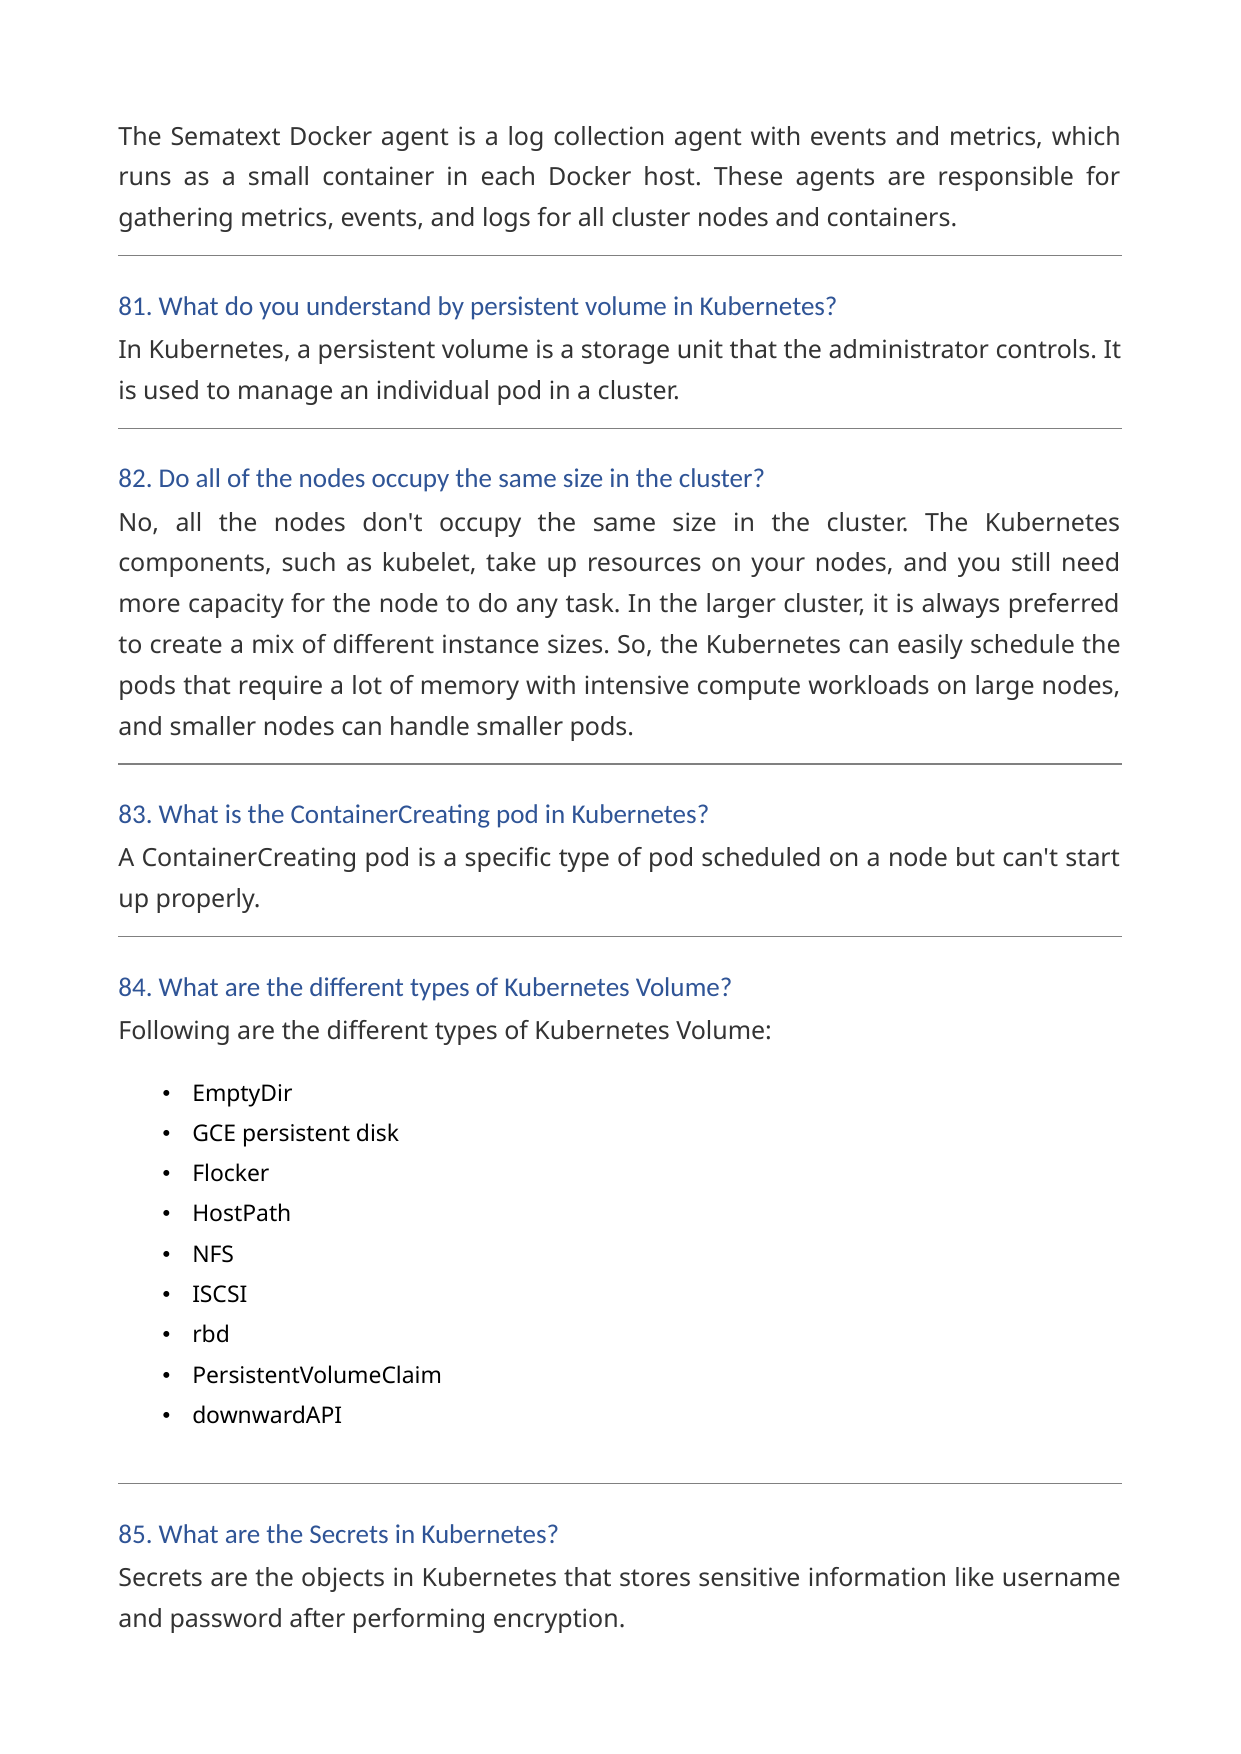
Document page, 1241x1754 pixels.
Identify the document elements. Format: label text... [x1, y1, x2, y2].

list ISCSI [162, 1278, 1122, 1309]
list HostPath [162, 1197, 1122, 1229]
list GCE persistent disk [162, 1117, 1122, 1148]
list Flocker [162, 1157, 1122, 1188]
subtitle 82. Do all of the nodes occupy the same size in the cluster? [118, 462, 1122, 495]
list NFS [162, 1238, 1122, 1269]
list PersistentVolumeClaim [162, 1359, 1122, 1390]
subtitle 81. What do you understand by persistent volume in Kubernetes? [118, 289, 1122, 322]
list rbd [162, 1318, 1122, 1349]
text Secrets are the objects in Kubernetes that stores sensitive information like username and password after performing encryption. [118, 1559, 1122, 1634]
subtitle 84. What are the different types of Kubernetes Volume? [118, 970, 1122, 1003]
text The Sematext Docker agent is a log collection agent with events and metrics, which runs as a small container in each Docker host. These agents are responsible for gathering metrics, events, and logs for all cluster nodes and containers. [118, 118, 1122, 234]
text Following are the different types of Kubernetes Volume: [118, 1013, 1122, 1047]
subtitle 83. What is the ContainerCreating pod in Kubernetes? [118, 798, 1122, 831]
list downwardAPI [162, 1399, 1122, 1430]
text In Kubernetes, a persistent volume is a storage unit that the administrator controls. It is used to manage an individual pod in a cluster. [118, 332, 1122, 406]
text A ContainerCreating pod is a specific type of pod scheduled on a node but can't start up properly. [118, 840, 1122, 915]
text No, all the nodes don't occupy the same size in the cluster. The Kubernetes components, such as kubelet, take up resources on your nodes, and you still need more capacity for the node to do any task. In the larger cluster, it is always preferred to create a mix of different instance sizes. So, the Kubernetes can easily schedule the pods that require a lot of memory with intensive compute workloads on large nodes, and smaller nodes can handle smaller pods. [118, 504, 1122, 742]
subtitle 85. What are the Secrets in Kubernetes? [118, 1517, 1122, 1550]
list EmptyDir [162, 1076, 1122, 1108]
